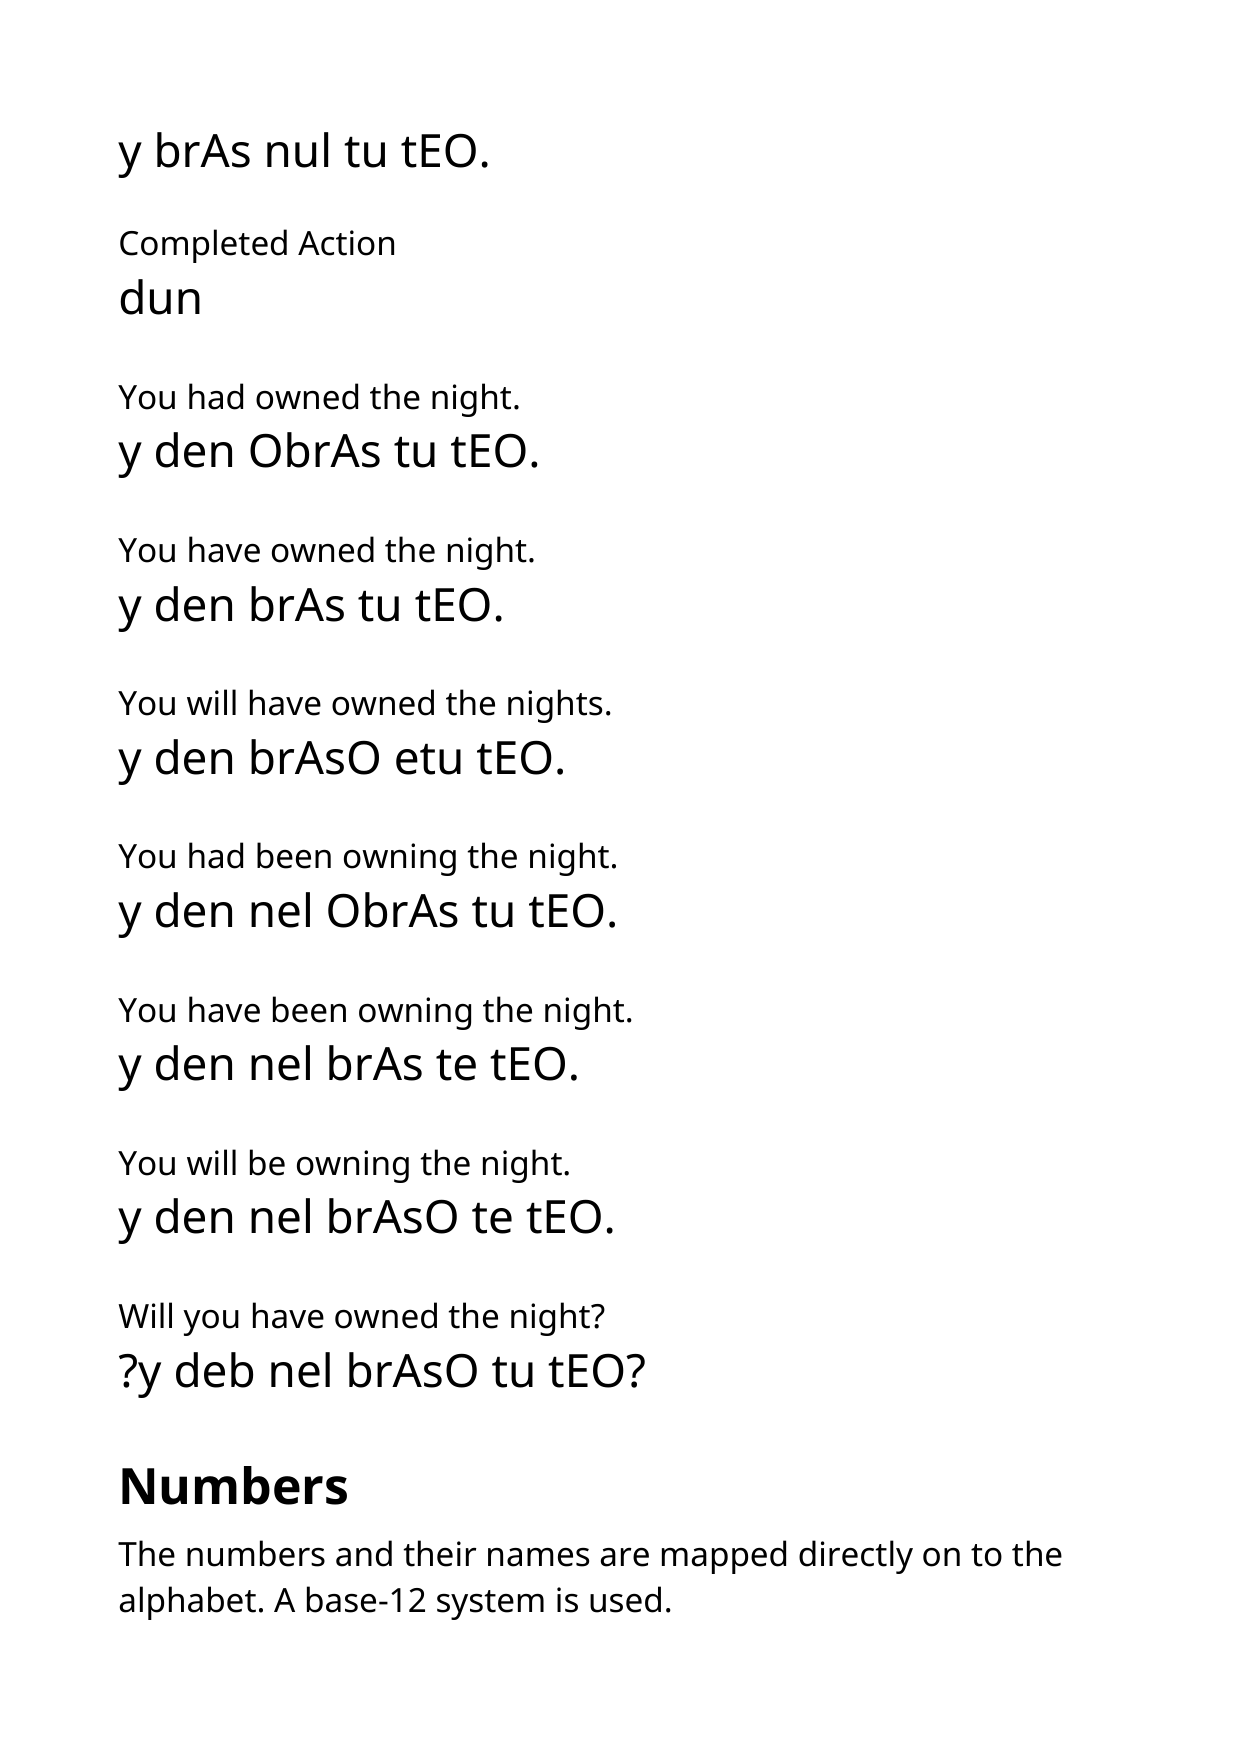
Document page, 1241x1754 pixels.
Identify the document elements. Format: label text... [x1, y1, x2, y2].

text y den nel brAs te tEO. [118, 1032, 1122, 1094]
text y den ObrAs tu tEO. [118, 419, 1122, 481]
text You have been owning the night. [118, 986, 1122, 1032]
text Will you have owned the night? [118, 1293, 1122, 1338]
text You had owned the night. [118, 373, 1122, 419]
text y den nel brAsO te tEO. [118, 1185, 1122, 1247]
text ?y deb nel brAsO tu tEO? [118, 1338, 1122, 1401]
text y den nel ObrAs tu tEO. [118, 878, 1122, 941]
text y den brAs tu tEO. [118, 572, 1122, 634]
text dun [118, 266, 1122, 328]
text You will have owned the nights. [118, 680, 1122, 725]
text y brAs nul tu tEO. [118, 118, 1122, 220]
subtitle Numbers [118, 1451, 1122, 1519]
text You had been owning the night. [118, 833, 1122, 878]
text You will be owning the night. [118, 1139, 1122, 1185]
text You have owned the night. [118, 527, 1122, 572]
text y den brAsO etu tEO. [118, 725, 1122, 788]
text The numbers and their names are mapped directly on to the alphabet. A base-12 system is used. [118, 1531, 1122, 1622]
text Completed Action [118, 220, 1122, 266]
